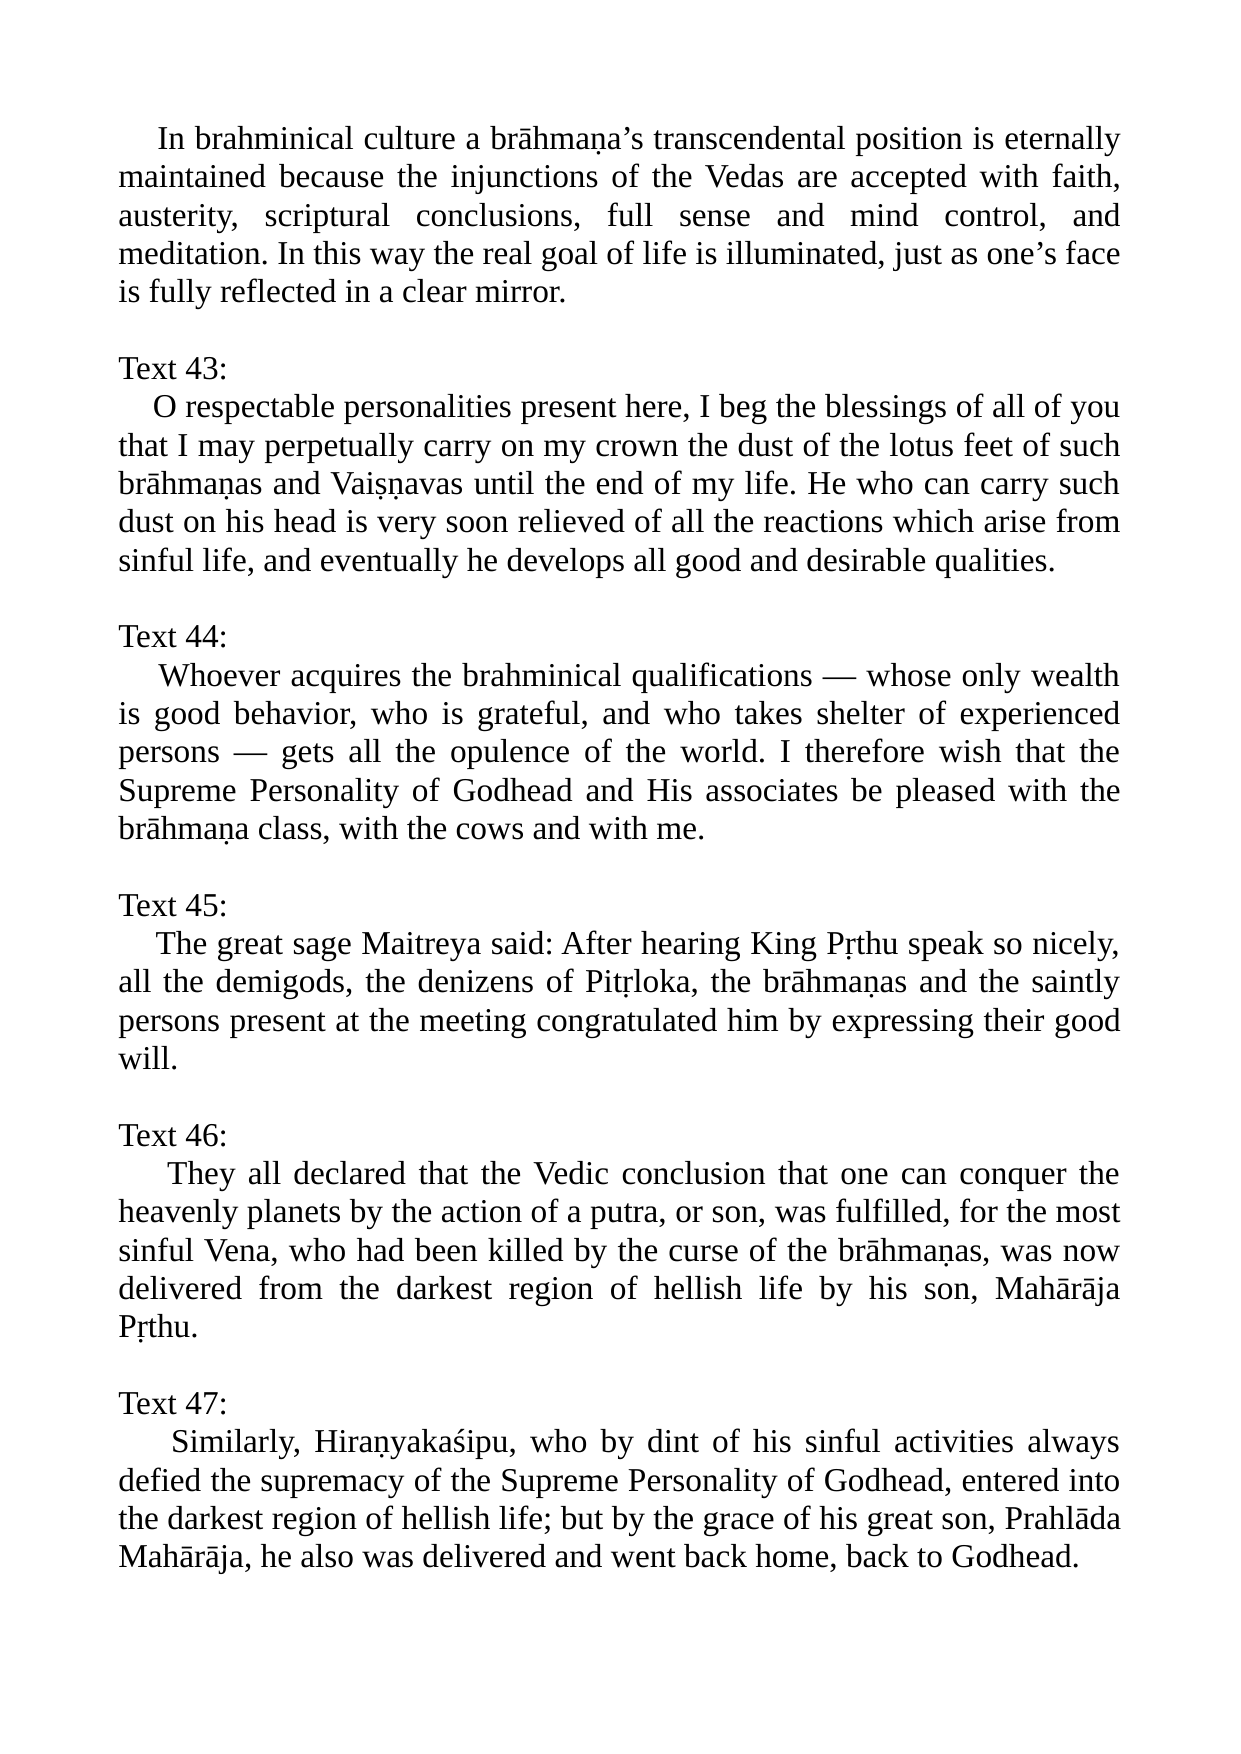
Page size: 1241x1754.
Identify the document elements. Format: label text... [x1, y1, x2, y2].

text The great sage Maitreya said: After hearing King Pṛthu speak so nicely, all the demigods, the denizens of Pitṛloka, the brāhmaṇas and the saintly persons present at the meeting congratulated him by expressing their good will. [118, 923, 1122, 1076]
text Text 46: [118, 1115, 1122, 1153]
text Similarly, Hiraṇyakaśipu, who by dint of his sinful activities always defied the supremacy of the Supreme Personality of Godhead, entered into the darkest region of hellish life; but by the grace of his great son, Prahlāda Mahārāja, he also was delivered and went back home, back to Godhead. [118, 1421, 1122, 1575]
text Whoever acquires the brahminical qualifications — whose only wealth is good behavior, who is grateful, and who takes shelter of experienced persons — gets all the opulence of the world. I therefore wish that the Supreme Personality of Godhead and His associates be pleased with the brāhmaṇa class, with the cows and with me. [118, 655, 1122, 846]
text Text 47: [118, 1383, 1122, 1421]
text Text 44: [118, 616, 1122, 655]
text They all declared that the Vedic conclusion that one can conquer the heavenly planets by the action of a putra, or son, was fulfilled, for the most sinful Vena, who had been killed by the curse of the brāhmaṇas, was now delivered from the darkest region of hellish life by his son, Mahārāja Pṛthu. [118, 1153, 1122, 1345]
text In brahminical culture a brāhmaṇa’s transcendental position is eternally maintained because the injunctions of the Vedas are accepted with faith, austerity, scriptural conclusions, full sense and mind control, and meditation. In this way the real goal of life is illuminated, just as one’s face is fully reflected in a clear mirror. [118, 118, 1122, 310]
text Text 43: [118, 348, 1122, 386]
text O respectable personalities present here, I beg the blessings of all of you that I may perpetually carry on my crown the dust of the lotus feet of such brāhmaṇas and Vaiṣṇavas until the end of my life. He who can carry such dust on his head is very soon relieved of all the reactions which arise from sinful life, and eventually he develops all good and desirable qualities. [118, 386, 1122, 578]
text Text 45: [118, 885, 1122, 923]
